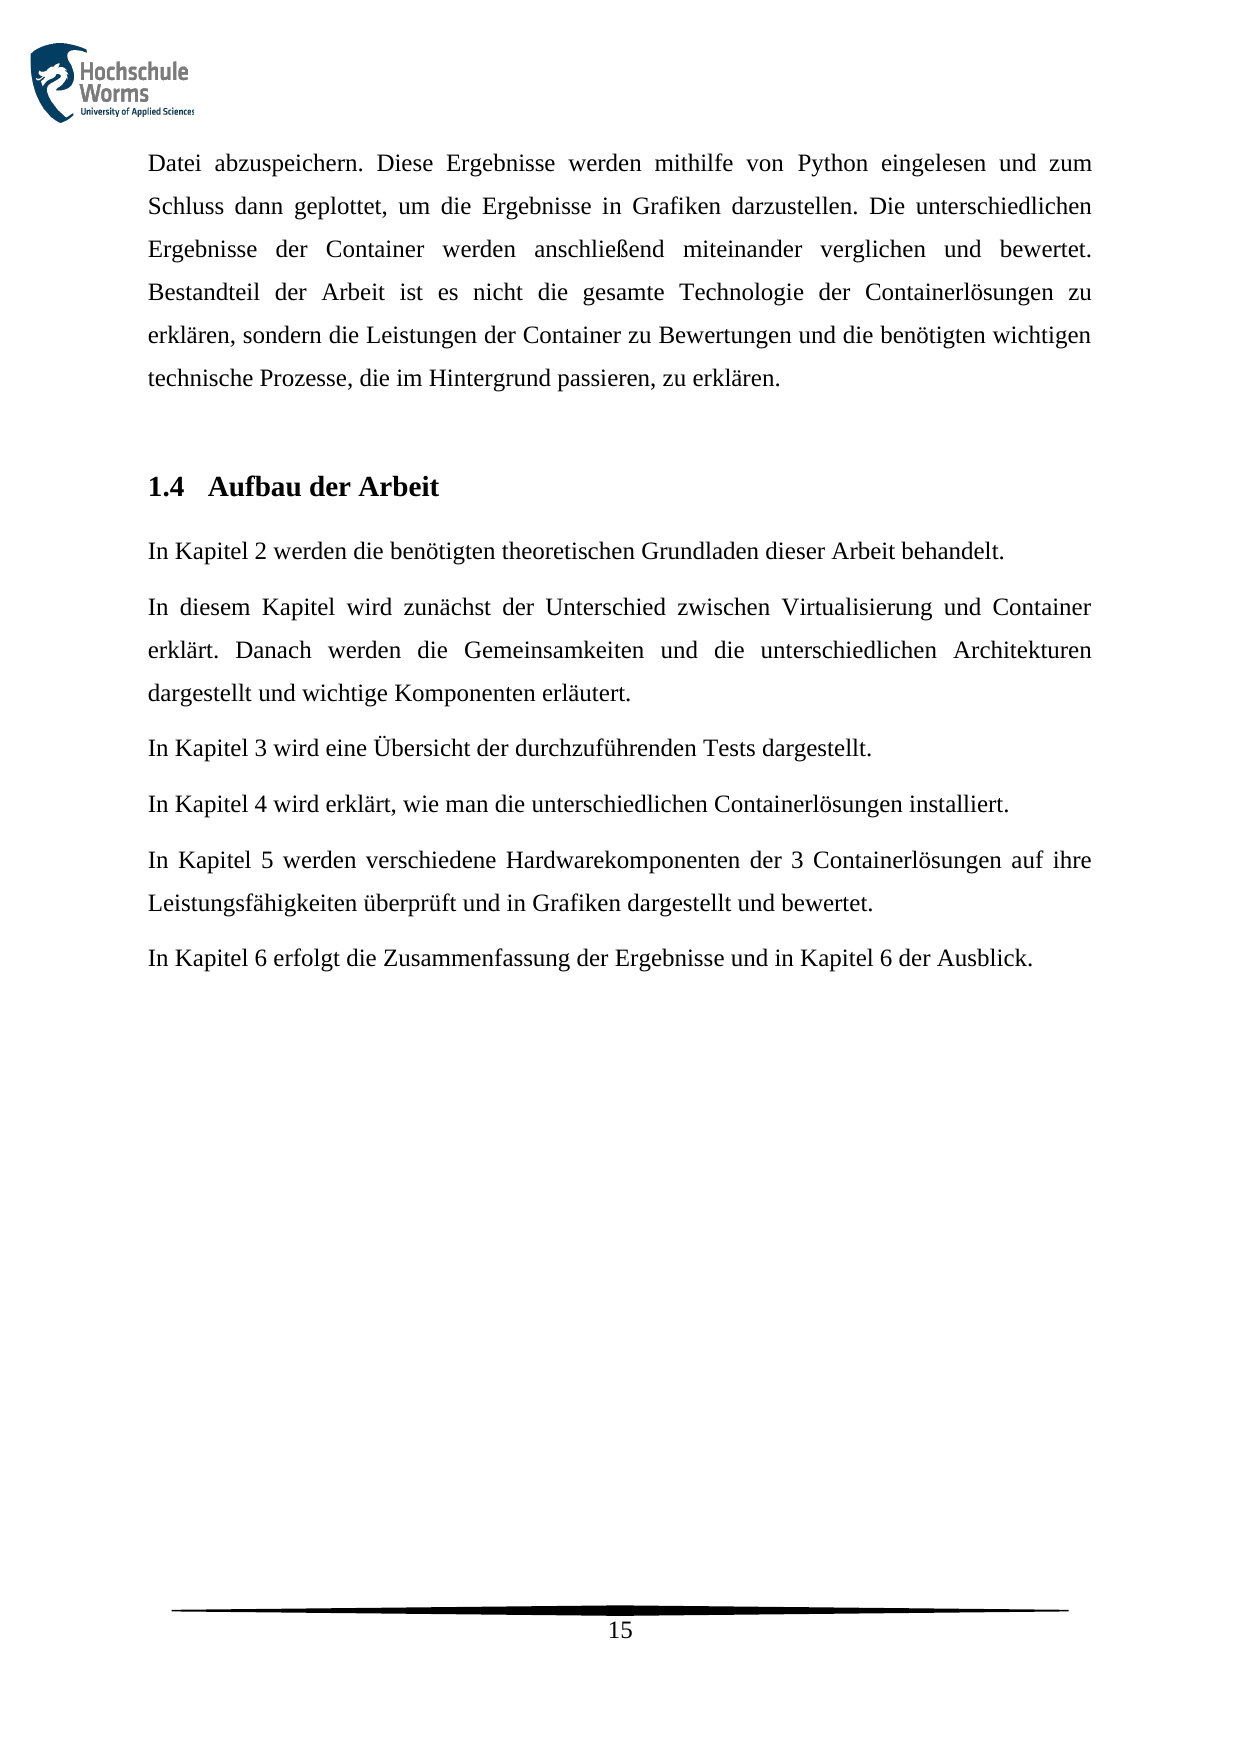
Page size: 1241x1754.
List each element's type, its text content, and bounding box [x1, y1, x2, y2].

text In Kapitel 4 wird erklärt, wie man die unterschiedlichen Containerlösungen installiert. [148, 789, 1092, 818]
text Datei abzuspeichern. Diese Ergebnisse werden mithilfe von Python eingelesen und zum Schluss dann geplottet, um die Ergebnisse in Grafiken darzustellen. Die unterschiedlichen Ergebnisse der Container werden anschließend miteinander verglichen und bewertet. Bestandteil der Arbeit ist es nicht die gesamte Technologie der Containerlösungen zu erklären, sondern die Leistungen der Container zu Bewertungen und die benötigten wichtigen technische Prozesse, die im Hintergrund passieren, zu erklären. [148, 148, 1092, 392]
text In Kapitel 6 erfolgt die Zusammenfassung der Ergebnisse und in Kapitel 6 der Ausblick. [148, 943, 1092, 972]
subtitle Aufbau der Arbeit [148, 469, 1092, 502]
text In Kapitel 5 werden verschiedene Hardwarekomponenten der 3 Containerlösungen auf ihre Leistungsfähigkeiten überprüft und in Grafiken dargestellt und bewertet. [148, 845, 1092, 917]
text In diesem Kapitel wird zunächst der Unterschied zwischen Virtualisierung und Container erklärt. Danach werden die Gemeinsamkeiten und die unterschiedlichen Architekturen dargestellt und wichtige Komponenten erläutert. [148, 592, 1092, 707]
text In Kapitel 3 wird eine Übersicht der durchzuführenden Tests dargestellt. [148, 733, 1092, 762]
text In Kapitel 2 werden die benötigten theoretischen Grundladen dieser Arbeit behandelt. [148, 536, 1092, 565]
